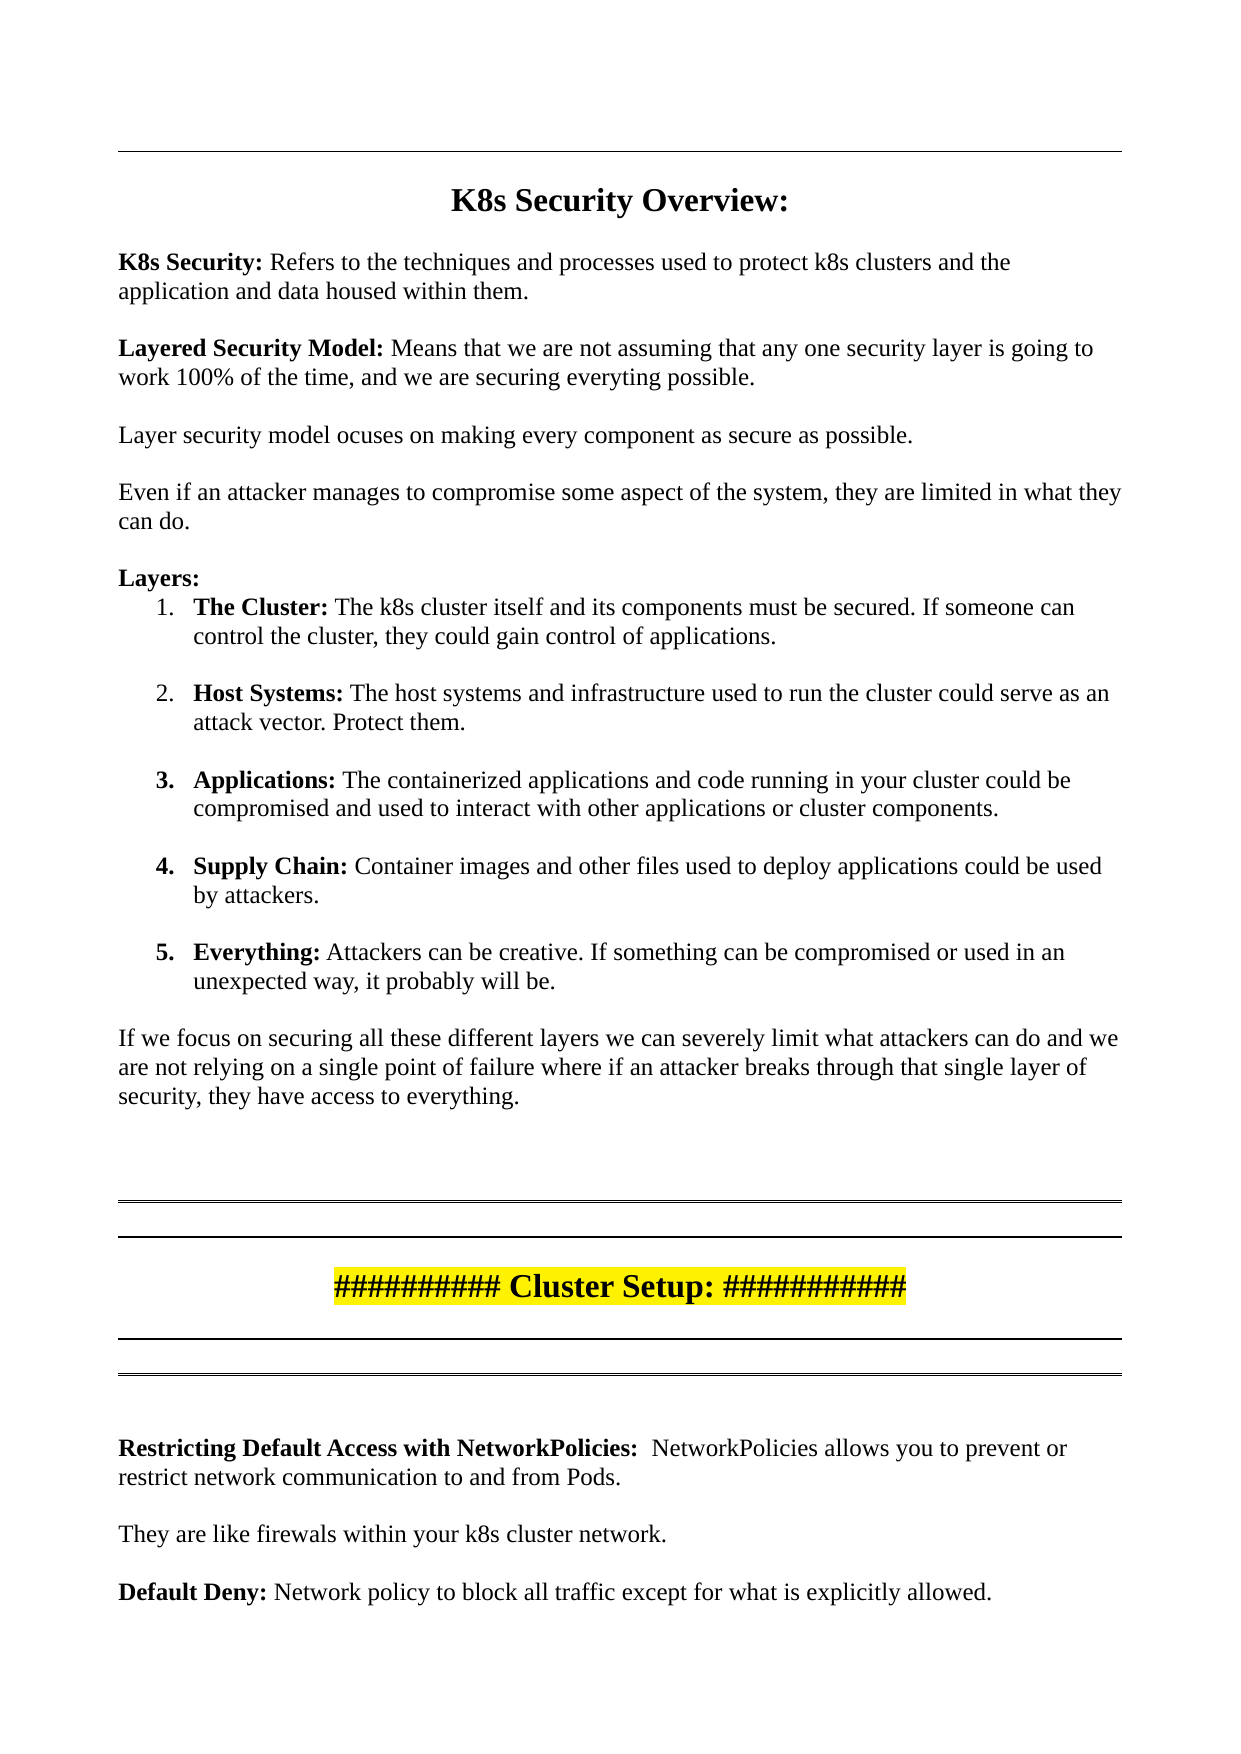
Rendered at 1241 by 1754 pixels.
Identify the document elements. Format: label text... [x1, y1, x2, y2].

text Default Deny: Network policy to block all traffic except for what is explicitly allowed. [118, 1577, 1122, 1606]
text Layers: [118, 563, 1122, 592]
text Restricting Default Access with NetworkPolicies: NetworkPolicies allows you to prevent or restrict network communication to and from Pods. [118, 1433, 1122, 1491]
list Everything: Attackers can be creative. If something can be compromised or used in an unexpected way, it probably will be. [156, 937, 1122, 995]
text Layered Security Model: Means that we are not assuming that any one security layer is going to work 100% of the time, and we are securing everyting possible. [118, 333, 1122, 391]
list Applications: The containerized applications and code running in your cluster could be compromised and used to interact with other applications or cluster components. [156, 765, 1122, 822]
list Host Systems: The host systems and infrastructure used to run the cluster could serve as an attack vector. Protect them. [156, 678, 1122, 736]
text If we focus on securing all these different layers we can severely limit what attackers can do and we are not relying on a single point of failure where if an attacker breaks through that single layer of security, they have access to everything. [118, 1023, 1122, 1110]
text K8s Security: Refers to the techniques and processes used to protect k8s clusters and the application and data housed within them. [118, 247, 1122, 305]
text ########## Cluster Setup: ########### [118, 1267, 1122, 1305]
text They are like firewals within your k8s cluster network. [118, 1519, 1122, 1548]
text K8s Security Overview: [118, 180, 1122, 218]
list The Cluster: The k8s cluster itself and its components must be secured. If someone can control the cluster, they could gain control of applications. [156, 592, 1122, 650]
text Even if an attacker manages to compromise some aspect of the system, they are limited in what they can do. [118, 477, 1122, 535]
text Layer security model ocuses on making every component as secure as possible. [118, 420, 1122, 448]
list Supply Chain: Container images and other files used to deploy applications could be used by attackers. [156, 851, 1122, 908]
